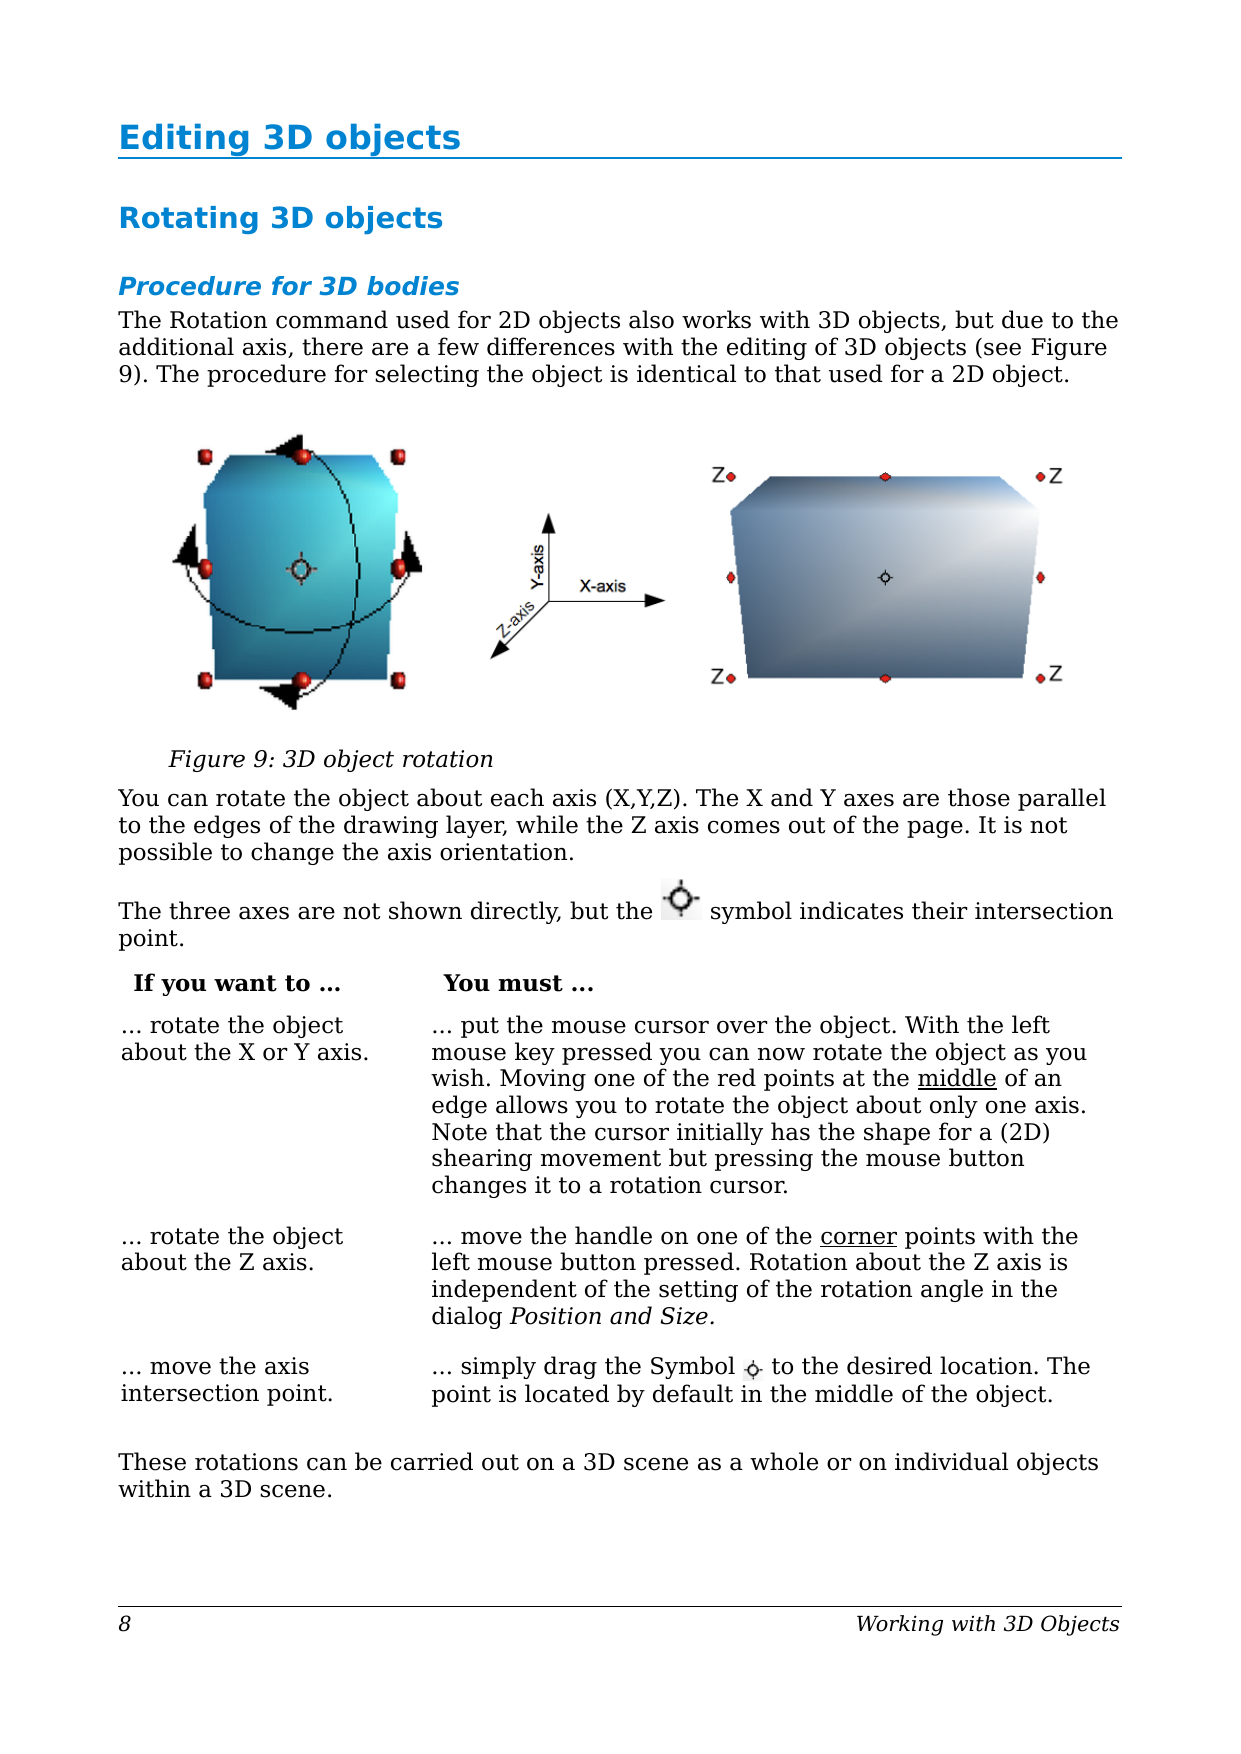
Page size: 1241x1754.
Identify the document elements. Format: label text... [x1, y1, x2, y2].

text Figure 9: 3D object rotation [169, 746, 1072, 773]
table_cell ... move the handle on one of the corner points with the left mouse button pressed. Rotation about the Z axis is independent of the setting of the rotation angle in the dialog Position and Size. [425, 1217, 1122, 1348]
table_cell ... put the mouse cursor over the object. With the left mouse key pressed you can now rotate the object as you wish. Moving one of the red points at the middle of an edge allows you to rotate the object about only one axis. Note that the cursor initially has the shape for a (2D) shearing movement but pressing the mouse button changes it to a rotation cursor. [425, 1007, 1122, 1217]
text The three axes are not shown directly, but the symbol indicates their intersection point. [118, 878, 1122, 952]
picture [661, 878, 703, 920]
table_cell ... simply drag the Symbol to the desired location. The point is located by default in the middle of the object. [425, 1348, 1122, 1426]
subtitle Rotating 3D objects [118, 201, 1122, 235]
picture [742, 1359, 764, 1381]
table_cell ... move the axis intersection point. [115, 1348, 425, 1426]
text You can rotate the object about each axis (X,Y,Z). The X and Y axes are those parallel to the edges of the drawing layer, while the Z axis comes out of the page. It is not possible to change the axis orientation. [118, 786, 1122, 866]
text These rotations can be carried out on a 3D scene as a whole or on individual objects within a 3D scene. [118, 1449, 1122, 1503]
subtitle Editing 3D objects [118, 118, 1122, 157]
picture [168, 424, 1072, 714]
table_header You must ... [425, 964, 1122, 1007]
table_cell ... rotate the object about the Z axis. [115, 1217, 425, 1348]
table_header If you want to … [115, 964, 425, 1007]
table_cell ... rotate the object about the X or Y axis. [115, 1007, 425, 1217]
text The Rotation command used for 2D objects also works with 3D objects, but due to the additional axis, there are a few differences with the editing of 3D objects (see Figure 9). The procedure for selecting the object is identical to that used for a 2D object. [118, 308, 1122, 388]
subtitle Procedure for 3D bodies [118, 272, 1122, 301]
